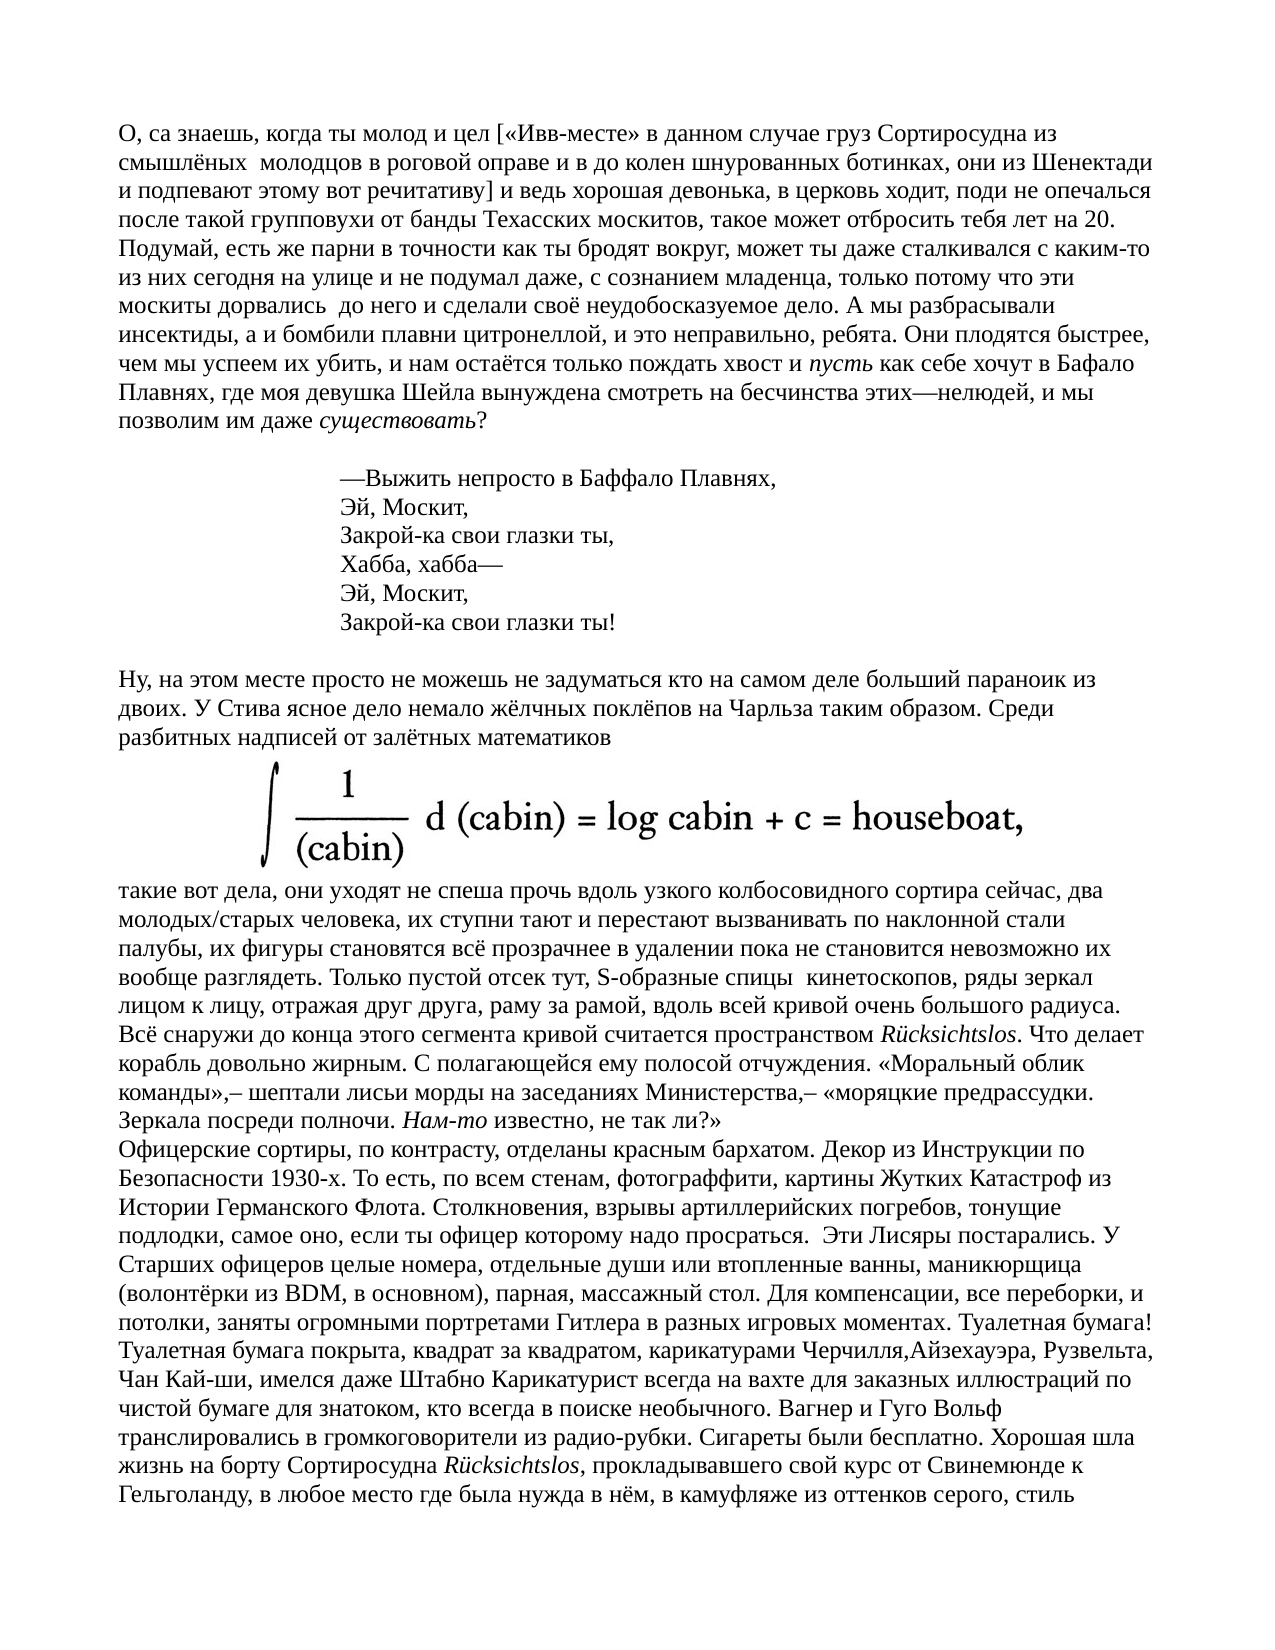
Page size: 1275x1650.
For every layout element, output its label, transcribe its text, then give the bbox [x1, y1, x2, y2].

text О, са знаешь, когда ты молод и цел [«Ивв-месте» в данном случае груз Сортиросудна из смышлёных молодцов в роговой оправе и в до колен шнурованных ботинках, они из Шенектади и подпевают этому вот речитативу] и ведь хорошая девонька, в церковь ходит, поди не опечалься после такой групповухи от банды Техасских москитов, такое может отбросить тебя лет на 20. Подумай, есть же парни в точности как ты бродят вокруг, может ты даже сталкивался с каким-то из них сегодня на улице и не подумал даже, с сознанием младенца, только потому что эти москиты дорвались до него и сделали своё неудобосказуемое дело. А мы разбрасывали инсектиды, а и бомбили плавни цитронеллой, и это неправильно, ребята. Они плодятся быстрее, чем мы успеем их убить, и нам остаётся только пождать хвост и пусть как себе хочут в Бафало Плавнях, где моя девушка Шейла вынуждена смотреть на бесчинства этих—нелюдей, и мы позволим им даже существовать? [118, 118, 1157, 434]
text Эй, Москит, [340, 578, 1157, 607]
text Эй, Москит, [340, 492, 1157, 521]
text Хабба, хабба— [340, 549, 1157, 578]
text Офицерские сортиры, по контрасту, отделаны красным бархатом. Декор из Инструкции по Безопасности 1930-х. То есть, по всем стенам, фотограффити, картины Жутких Катастроф из Истории Германского Флота. Столкновения, взрывы артиллерийских погребов, тонущие подлодки, самое оно, если ты офицер которому надо просраться. Эти Лисяры постарались. У Старших офицеров целые номера, отдельные души или втопленные ванны, маникюрщица (волонтёрки из BDM, в основном), парная, массажный стол. Для компенсации, все переборки, и потолки, заняты огромными портретами Гитлера в разных игровых моментах. Туалетная бумага! Туалетная бумага покрыта, квадрат за квадратом, карикатурами Черчилля,Айзехауэра, Рузвельта, Чан Кай-ши, имелся даже Штабно Карикатурист всегда на вахте для заказных иллюстраций по чистой бумаге для знатоком, кто всегда в поиске необычного. Вагнер и Гуго Вольф транслировались в громкоговорители из радио-рубки. Сигареты были бесплатно. Хорошая шла жизнь на борту Сортиросудна Rücksichtslos, прокладывавшего свой курс от Свинемюнде к Гельголанду, в любое место где была нужда в нём, в камуфляже из оттенков серого, стиль [118, 1134, 1157, 1508]
picture [173, 750, 1102, 876]
text такие вот дела, они уходят не спеша прочь вдоль узкого колбосовидного сортира сейчас, два молодых/старых человека, их ступни тают и перестают вызванивать по наклонной стали палубы, их фигуры становятся всё прозрачнее в удалении пока не становится невозможно их вообще разглядеть. Только пустой отсек тут, S-образные спицы кинетоскопов, ряды зеркал лицом к лицу, отражая друг друга, раму за рамой, вдоль всей кривой очень большого радиуса. Всё снаружи до конца этого сегмента кривой считается пространством Rücksichtslos. Что делает корабль довольно жирным. С полагающейся ему полосой отчуждения. «Моральный облик команды»,– шептали лисьи морды на заседаниях Министерства,– «моряцкие предрассудки. Зеркала посреди полночи. Нам-то известно, не так ли?» [118, 751, 1157, 1134]
text Закрой-ка свои глазки ты, [340, 521, 1157, 549]
text —Выжить непросто в Баффало Плавнях, [340, 463, 1157, 492]
text Ну, на этом месте просто не можешь не задуматься кто на самом деле больший параноик из двоих. У Стива ясное дело немало жёлчных поклёпов на Чарльза таким образом. Среди разбитных надписей от залётных математиков [118, 664, 1157, 751]
text Закрой-ка свои глазки ты! [340, 607, 1157, 636]
